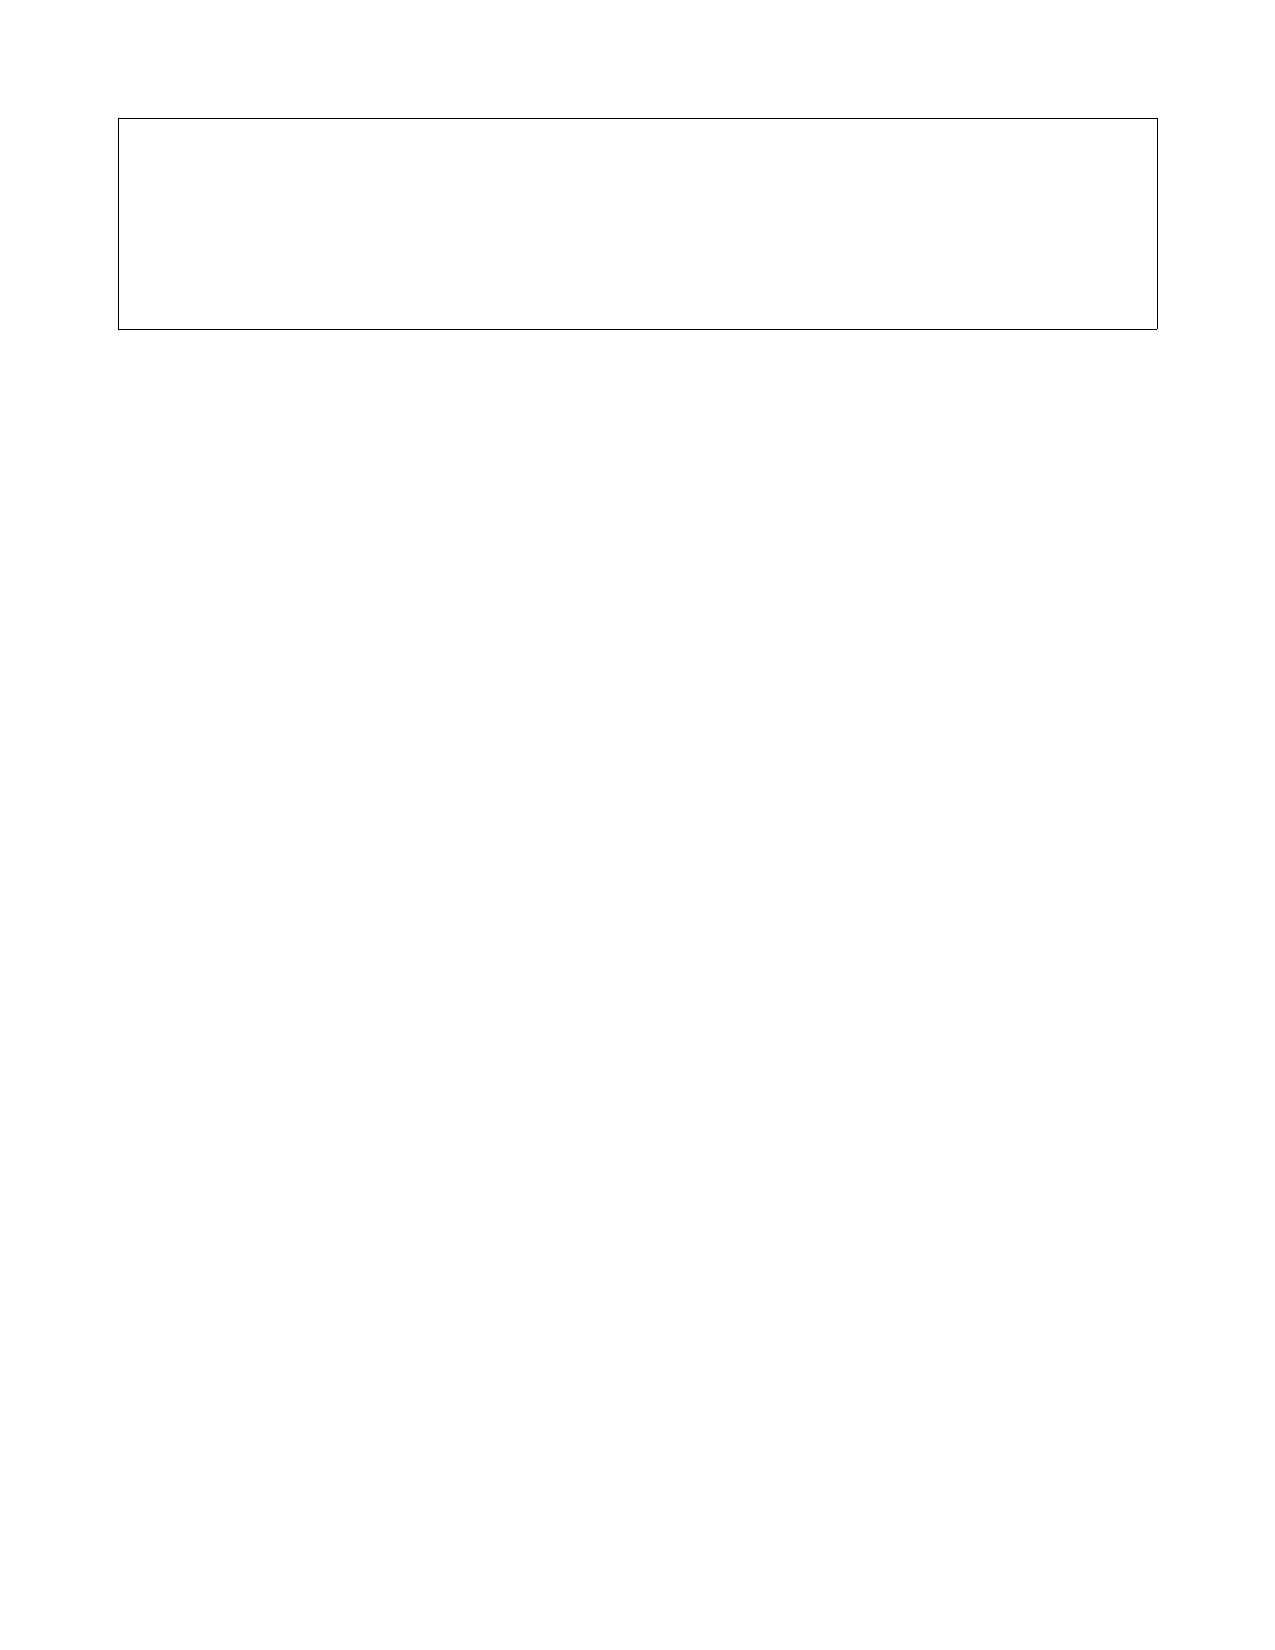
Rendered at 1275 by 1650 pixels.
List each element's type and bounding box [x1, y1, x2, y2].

table_cell [119, 119, 1157, 329]
